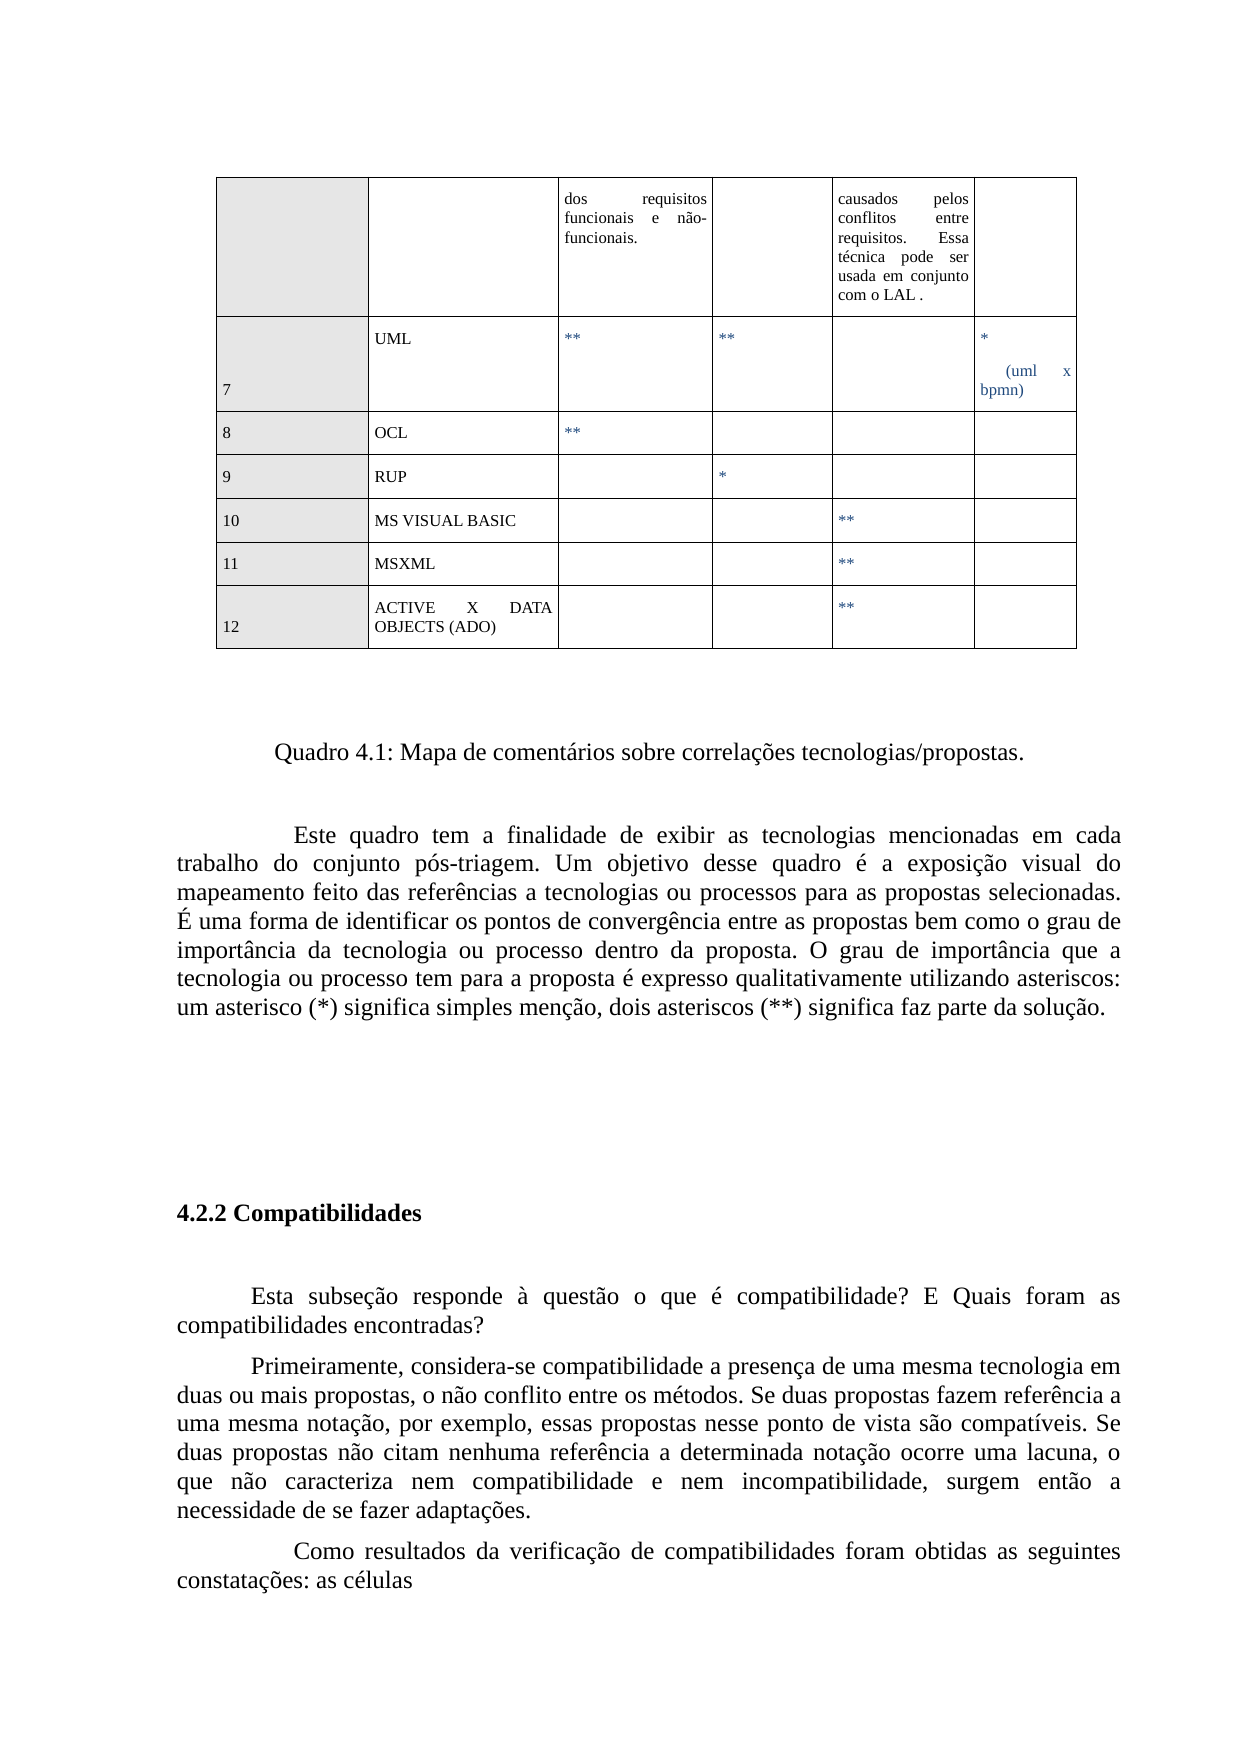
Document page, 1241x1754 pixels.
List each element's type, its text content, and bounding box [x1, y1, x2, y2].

table_cell [217, 178, 368, 316]
table_cell [833, 317, 974, 411]
table_cell MSXML [369, 543, 558, 585]
text Como resultados da verificação de compatibilidades foram obtidas as seguintes constatações: as células [177, 1536, 1122, 1593]
text Este quadro tem a finalidade de exibir as tecnologias mencionadas em cada trabalho do conjunto pós-triagem. Um objetivo desse quadro é a exposição visual do mapeamento feito das referências a tecnologias ou processos para as propostas selecionadas. É uma forma de identificar os pontos de convergência entre as propostas bem como o grau de importância da tecnologia ou processo dentro da proposta. O grau de importância que a tecnologia ou processo tem para a proposta é expresso qualitativamente utilizando asteriscos: um asterisco (*) significa simples menção, dois asteriscos (**) significa faz parte da solução. [177, 820, 1122, 1021]
table_cell [713, 543, 832, 585]
table_cell ** [559, 317, 712, 411]
table_cell ** [833, 499, 974, 542]
text Quadro 4.1: Mapa de comentários sobre correlações tecnologias/propostas. [177, 737, 1122, 766]
table_cell causados pelos conflitos entre requisitos. Essa técnica pode ser usada em conjunto com o LAL . [833, 178, 974, 316]
table_cell [713, 412, 832, 454]
table_cell RUP [369, 455, 558, 498]
table_cell dos requisitos funcionais e não-funcionais. [559, 178, 712, 316]
table_cell [975, 412, 1076, 454]
table_cell [713, 499, 832, 542]
table_cell 7 [217, 317, 368, 411]
text 4.2.2 Compatibilidades [177, 1198, 1122, 1227]
table_cell 9 [217, 455, 368, 498]
table_cell [369, 178, 558, 316]
table_cell [975, 543, 1076, 585]
table_cell ** [833, 543, 974, 585]
table_cell ACTIVE X DATA OBJECTS (ADO) [369, 586, 558, 648]
table_cell [833, 412, 974, 454]
table_cell * (uml x bpmn) [975, 317, 1076, 411]
table_cell 8 [217, 412, 368, 454]
table_cell [975, 586, 1076, 648]
table_cell [833, 455, 974, 498]
text Esta subseção responde à questão o que é compatibilidade? E Quais foram as compatibilidades encontradas? [177, 1281, 1122, 1338]
text Primeiramente, considera-se compatibilidade a presença de uma mesma tecnologia em duas ou mais propostas, o não conflito entre os métodos. Se duas propostas fazem referência a uma mesma notação, por exemplo, essas propostas nesse ponto de vista são compatíveis. Se duas propostas não citam nenhuma referência a determinada notação ocorre uma lacuna, o que não caracteriza nem compatibilidade e nem incompatibilidade, surgem então a necessidade de se fazer adaptações. [177, 1351, 1122, 1523]
table_cell [559, 543, 712, 585]
table_cell [559, 499, 712, 542]
table_cell [559, 455, 712, 498]
table_cell [713, 178, 832, 316]
table_cell 12 [217, 586, 368, 648]
table_cell ** [559, 412, 712, 454]
table_cell 11 [217, 543, 368, 585]
table_cell OCL [369, 412, 558, 454]
table_cell [559, 586, 712, 648]
table_cell 10 [217, 499, 368, 542]
table_cell ** [713, 317, 832, 411]
table_cell [975, 178, 1076, 316]
table_cell [713, 586, 832, 648]
table_cell [975, 455, 1076, 498]
table_cell * [713, 455, 832, 498]
table_cell MS VISUAL BASIC [369, 499, 558, 542]
table_cell UML [369, 317, 558, 411]
table_cell ** [833, 586, 974, 648]
table_cell [975, 499, 1076, 542]
